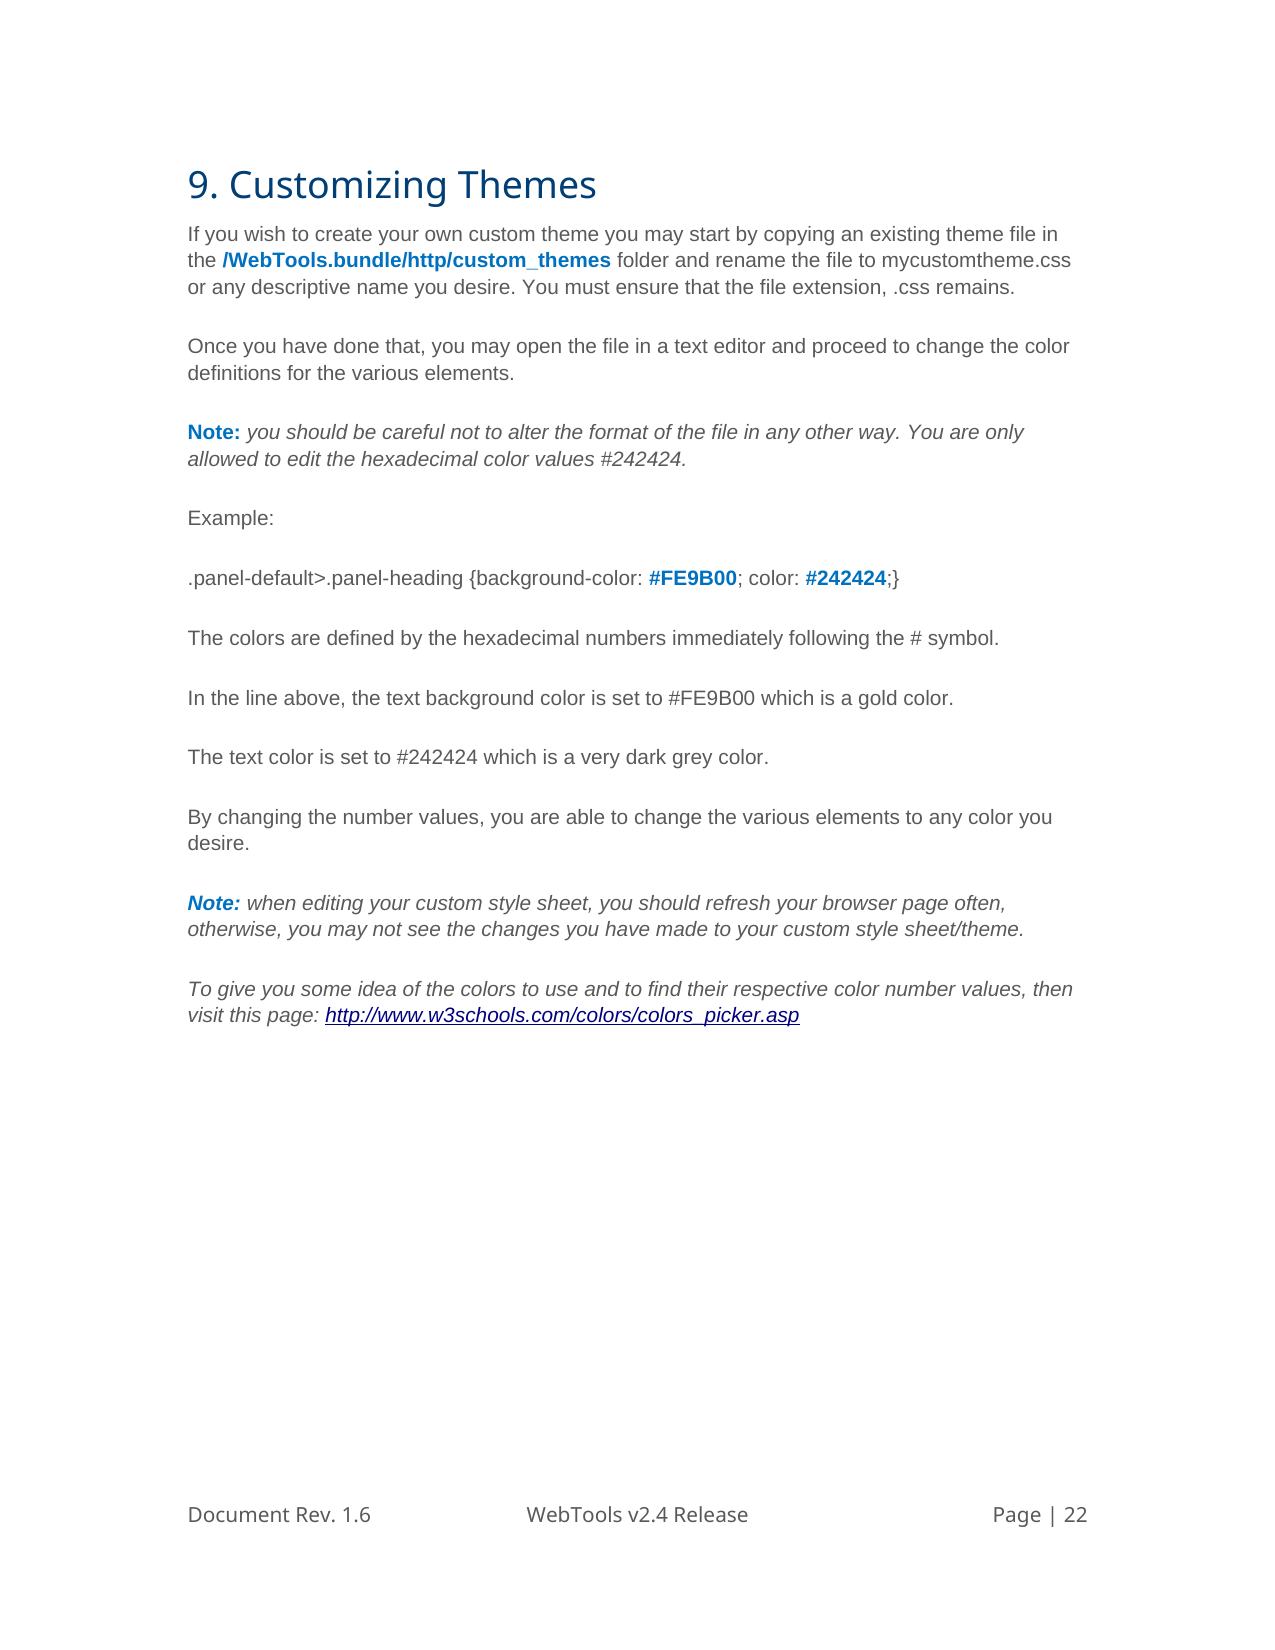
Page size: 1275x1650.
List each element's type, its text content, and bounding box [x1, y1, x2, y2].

text Once you have done that, you may open the file in a text editor and proceed to change the color definitions for the various elements. [187, 334, 1087, 384]
text The text color is set to #242424 which is a very dark grey color. [187, 745, 1087, 769]
text By changing the number values, you are able to change the various elements to any color you desire. [187, 805, 1087, 855]
text In the line above, the text background color is set to #FE9B00 which is a gold color. [187, 685, 1087, 709]
text To give you some idea of the colors to use and to find their respective color number values, then visit this page: http://www.w3schools.com/colors/colors_picker.asp [187, 977, 1087, 1027]
text Example: [187, 506, 1087, 530]
text If you wish to create your own custom theme you may start by copying an existing theme file in the /WebTools.bundle/http/custom_themes folder and rename the file to mycustomtheme.css or any descriptive name you desire. You must ensure that the file extension, .css remains. [187, 222, 1087, 298]
text The colors are defined by the hexadecimal numbers immediately following the # symbol. [187, 626, 1087, 649]
subtitle 9. Customizing Themes [187, 158, 1087, 209]
text Note: when editing your custom style sheet, you should refresh your browser page often, otherwise, you may not see the changes you have made to your custom style sheet/theme. [187, 891, 1087, 941]
text Note: you should be careful not to alter the format of the file in any other way. You are only allowed to edit the hexadecimal color values #242424. [187, 420, 1087, 471]
text .panel-default>.panel-heading {background-color: #FE9B00; color: #242424;} [187, 566, 1087, 590]
